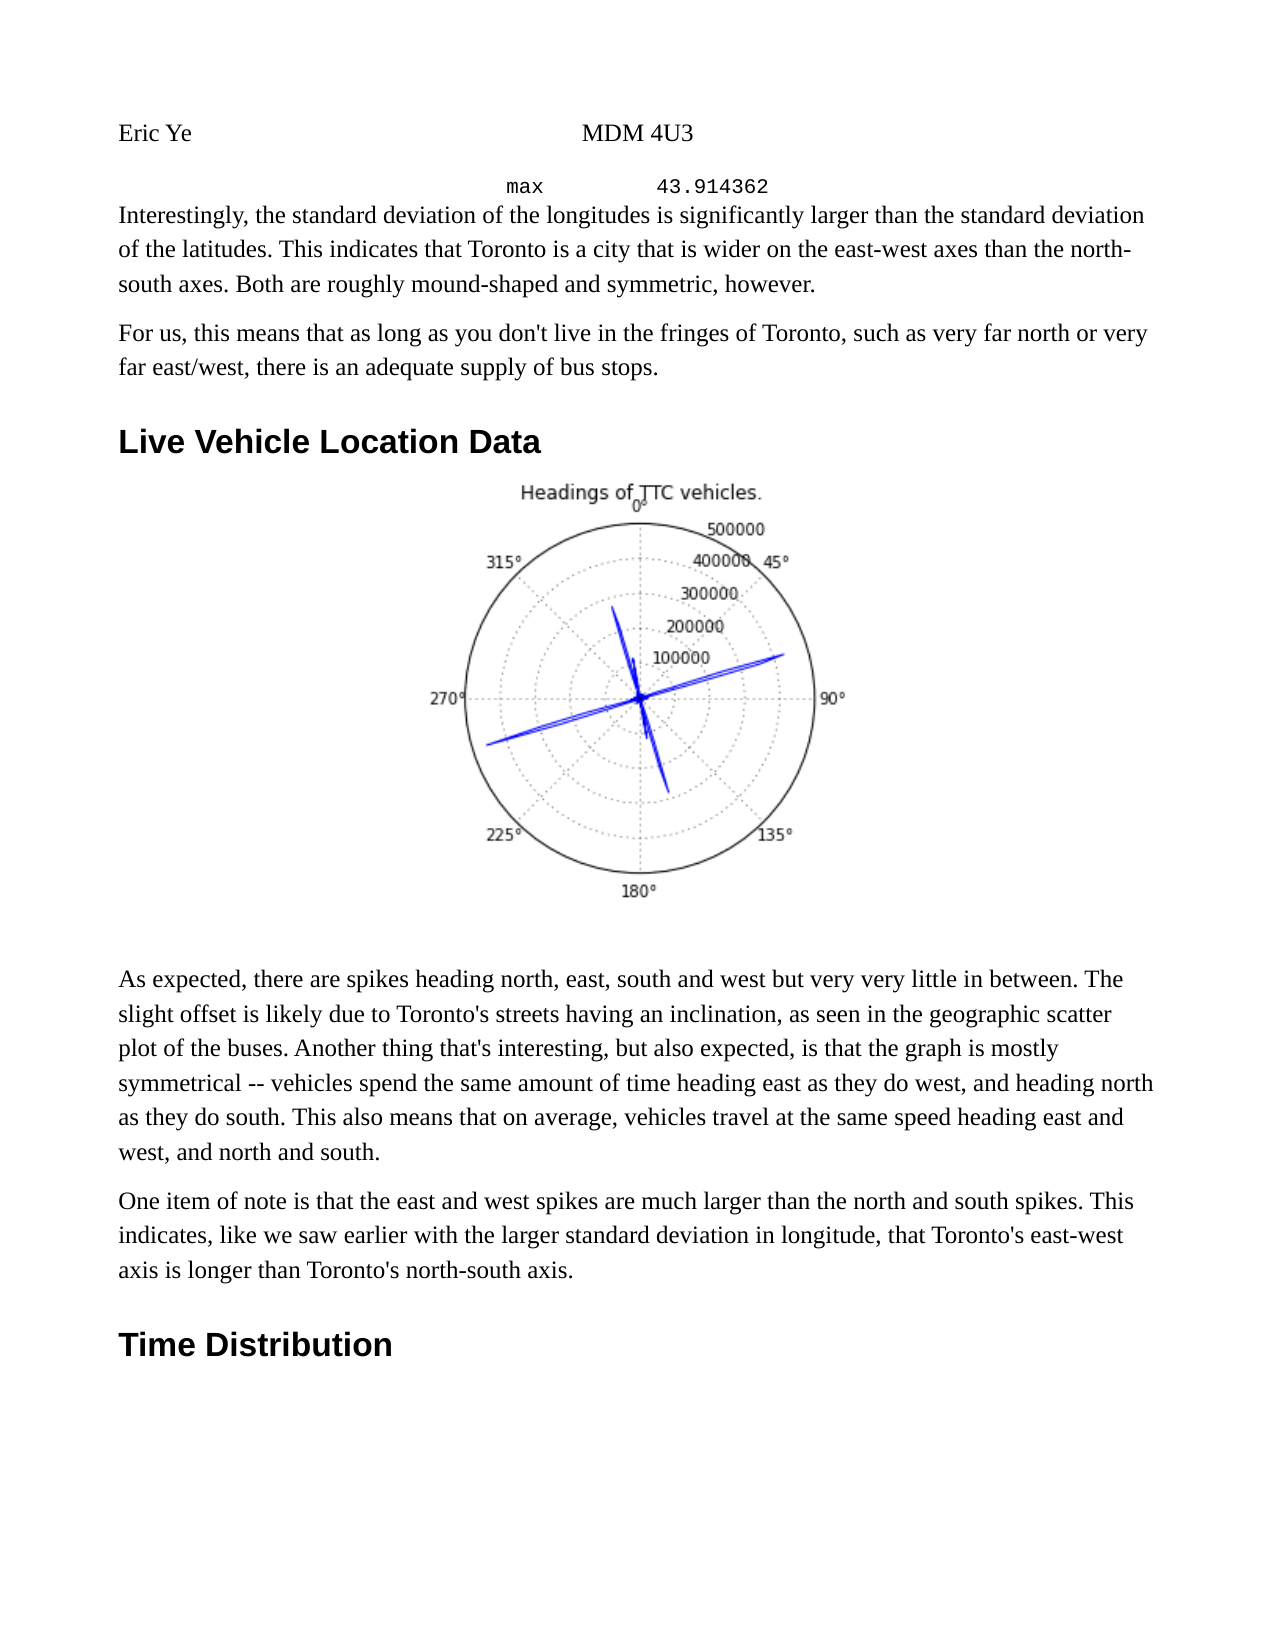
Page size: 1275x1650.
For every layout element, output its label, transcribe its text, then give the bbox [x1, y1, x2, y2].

subtitle Time Distribution [118, 1324, 1157, 1363]
picture [419, 473, 856, 910]
text Interestingly, the standard deviation of the longitudes is significantly larger than the standard deviation of the latitudes. This indicates that Toronto is a city that is wider on the east-west axes than the north-south axes. Both are roughly mound-shaped and symmetric, however. [118, 200, 1157, 298]
text max 43.914362 [118, 176, 1157, 200]
subtitle Live Vehicle Location Data [118, 422, 1157, 461]
text As expected, there are spikes heading north, east, south and west but very very little in between. The slight offset is likely due to Toronto's streets having an inclination, as seen in the geographic scatter plot of the buses. Another thing that's interesting, but also expected, is that the graph is mostly symmetrical -- vehicles spend the same amount of time heading east as they do west, and heading north as they do south. This also means that on average, vehicles travel at the same speed heading east and west, and north and south. [118, 964, 1157, 1165]
text For us, this means that as long as you don't live in the fringes of Toronto, such as very far north or very far east/west, there is an adequate supply of bus stops. [118, 318, 1157, 381]
text One item of note is that the east and west spikes are much larger than the north and south spikes. This indicates, like we saw earlier with the larger standard deviation in longitude, that Toronto's east-west axis is longer than Toronto's north-south axis. [118, 1186, 1157, 1283]
